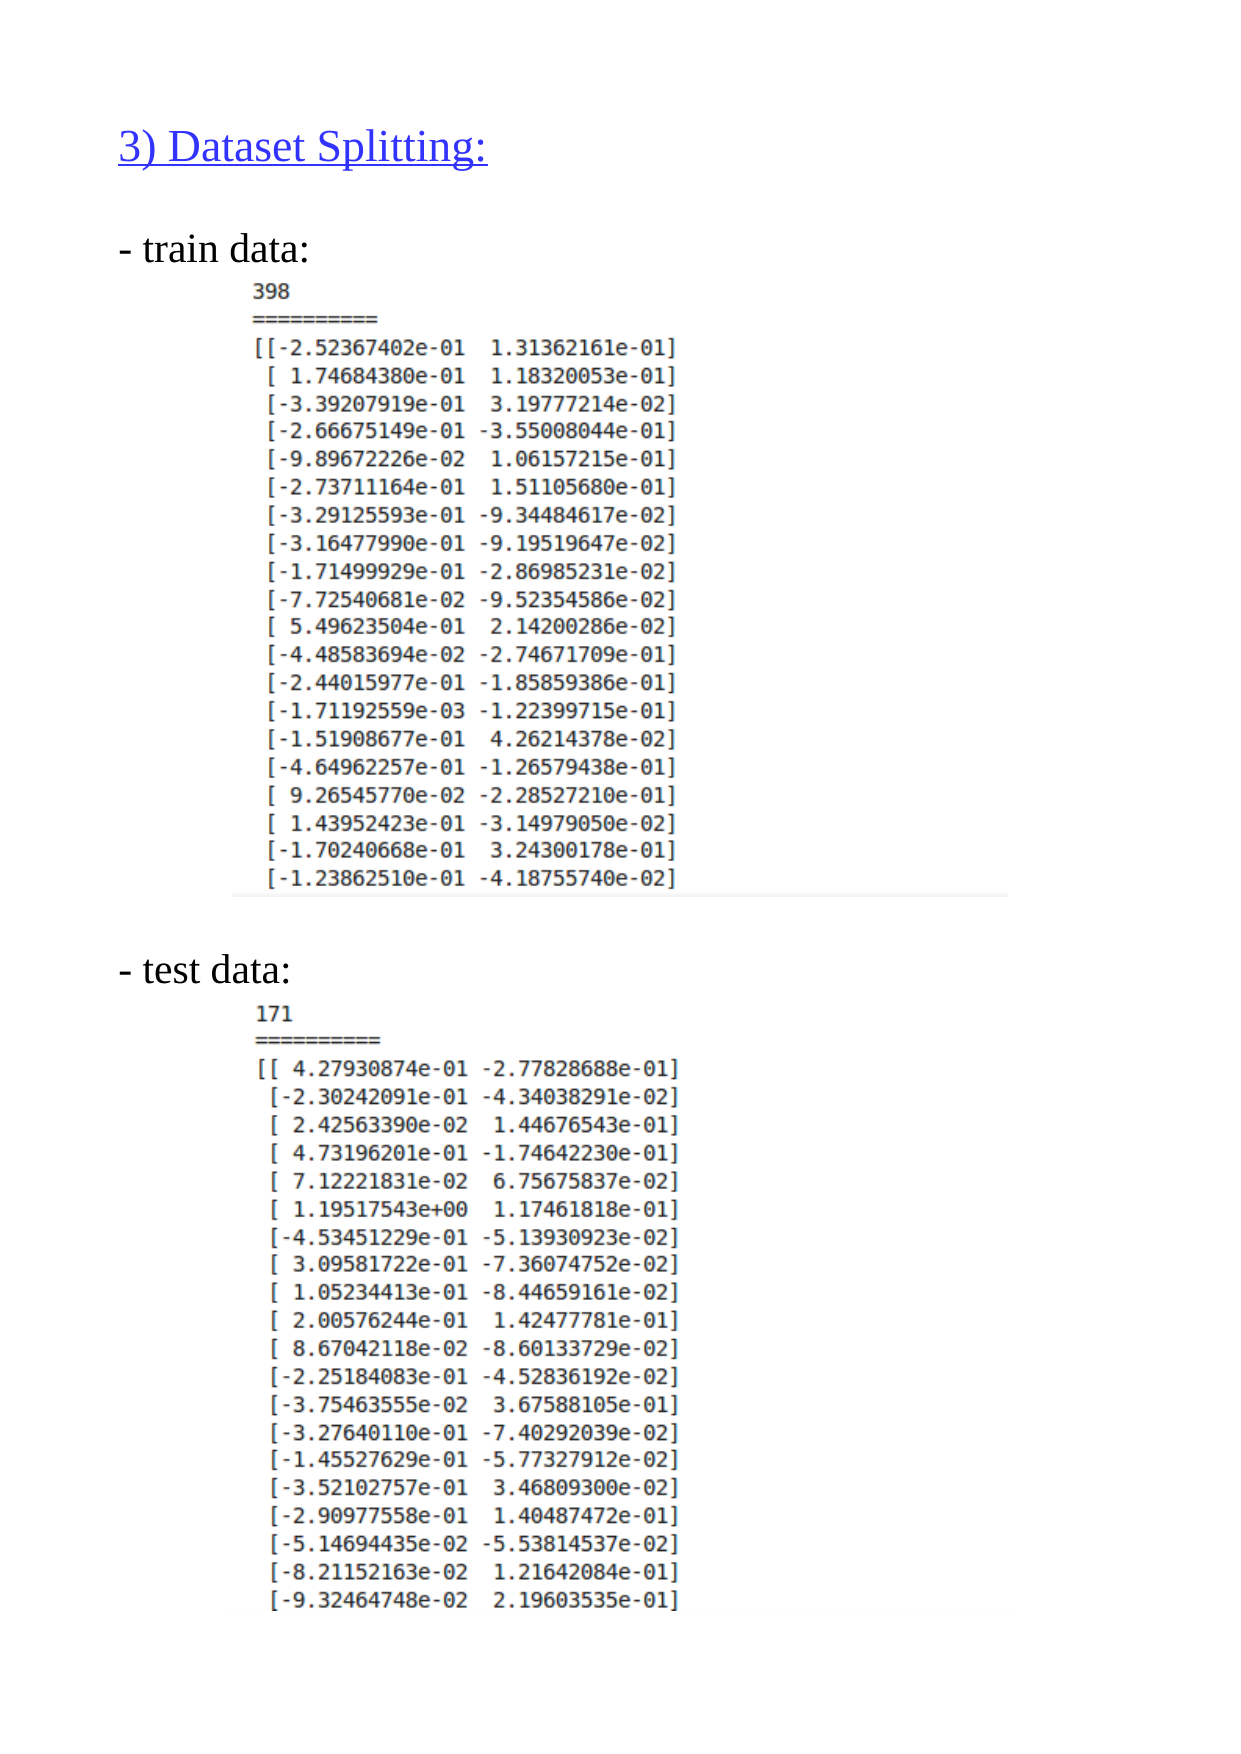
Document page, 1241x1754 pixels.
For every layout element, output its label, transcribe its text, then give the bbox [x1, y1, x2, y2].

text - test data: [118, 944, 1122, 992]
picture [232, 271, 1008, 897]
text 3) Dataset Splitting: [118, 118, 1122, 171]
text - train data: [118, 223, 1122, 271]
picture [227, 992, 1014, 1611]
